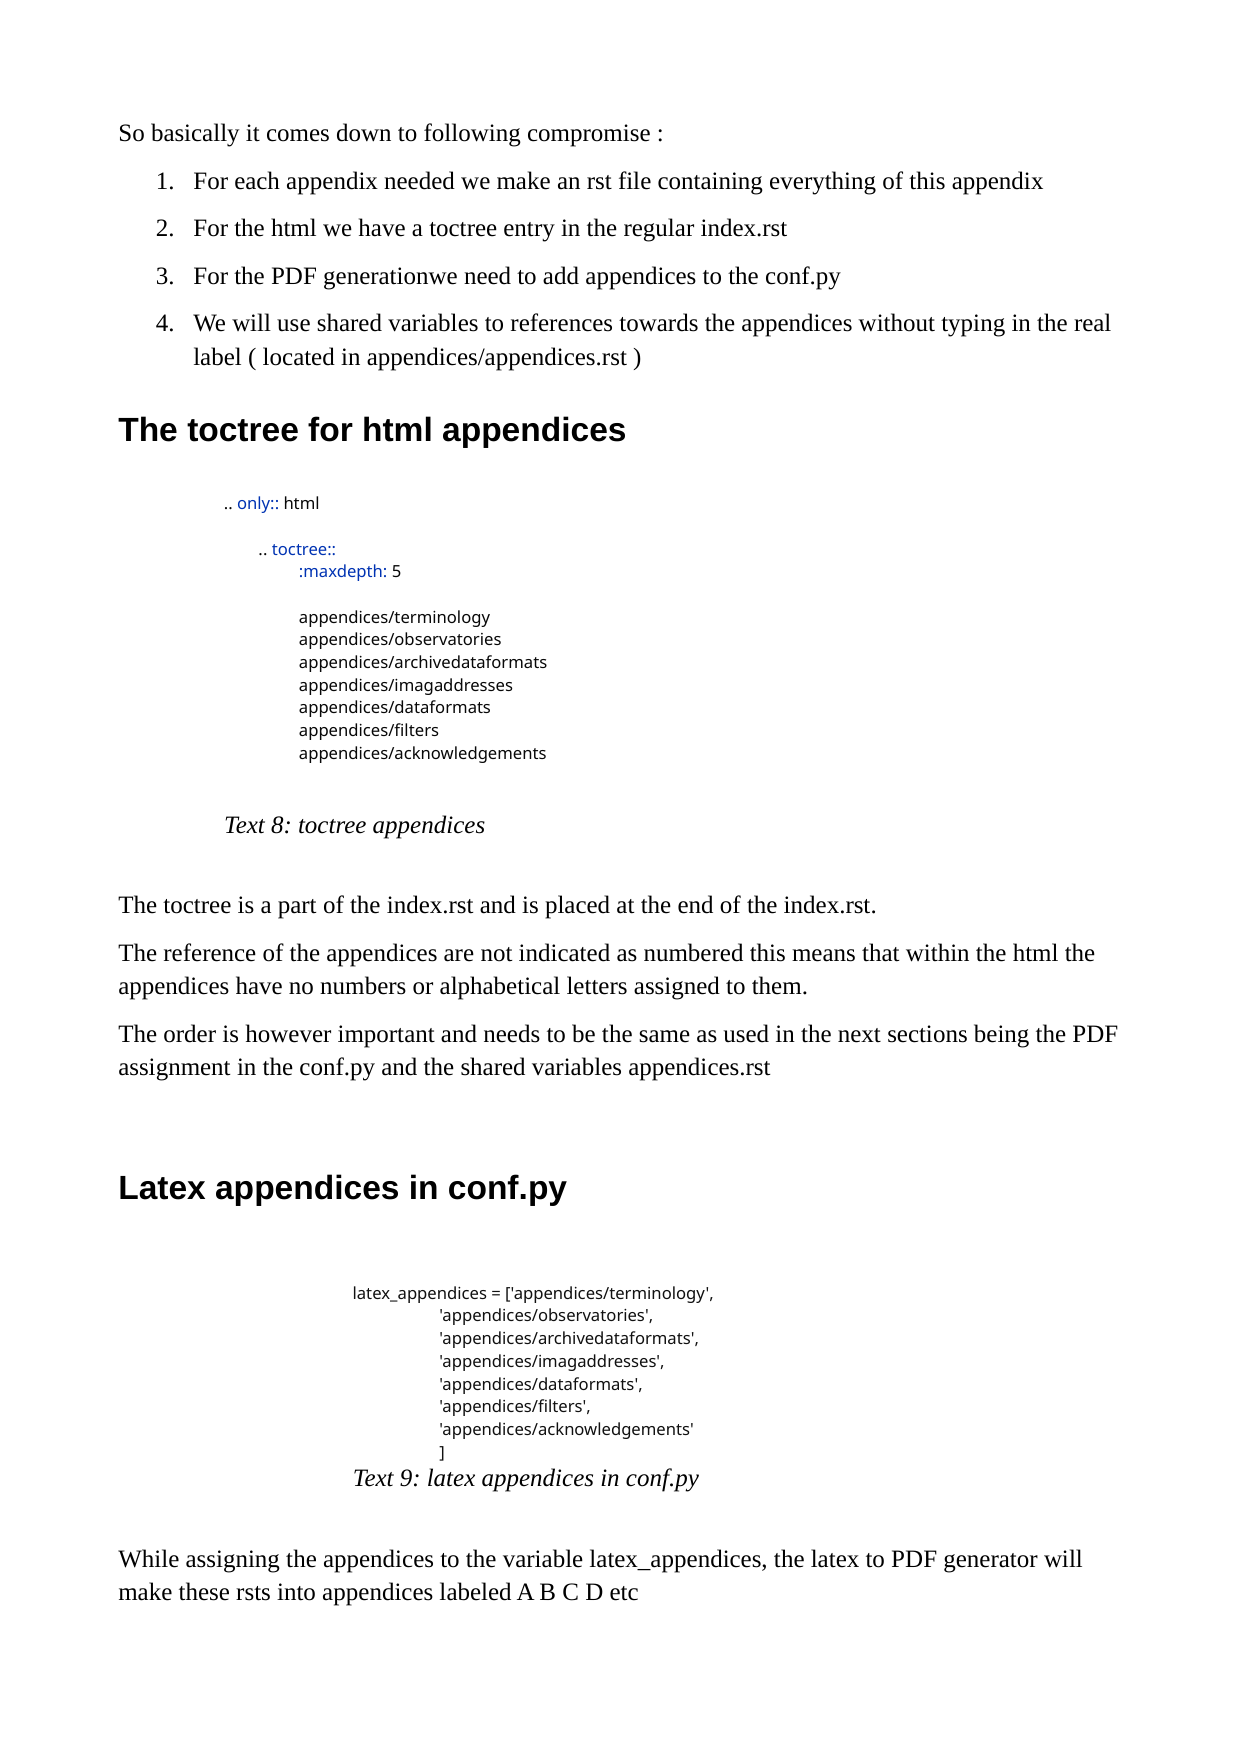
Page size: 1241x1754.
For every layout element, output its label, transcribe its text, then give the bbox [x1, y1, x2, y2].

text The reference of the appendices are not indicated as numbered this means that within the html the appendices have no numbers or alphabetical letters assigned to them. [118, 938, 1122, 1000]
list For the html we have a toctree entry in the regular index.rst [156, 213, 1122, 242]
text The toctree is a part of the index.rst and is placed at the end of the index.rst. [118, 890, 1122, 919]
subtitle The toctree for html appendices [118, 410, 1122, 449]
subtitle Latex appendices in conf.py [118, 1168, 1122, 1206]
list We will use shared variables to references towards the appendices without typing in the real label ( located in appendices/appendices.rst ) [156, 308, 1122, 370]
list For the PDF generationwe need to add appendices to the conf.py [156, 261, 1122, 290]
list For each appendix needed we make an rst file containing everything of this appendix [156, 166, 1122, 194]
subtitle [224, 492, 673, 504]
text So basically it comes down to following compromise : [118, 118, 1122, 147]
text Text 8: toctree appendices [224, 504, 673, 838]
text While assigning the appendices to the variable latex_appendices, the latex to PDF generator will make these rsts into appendices labeled A B C D etc [118, 1544, 1122, 1606]
text The order is however important and needs to be the same as used in the next sections being the PDF assignment in the conf.py and the shared variables appendices.rst [118, 1019, 1122, 1080]
text Text 9: latex appendices in conf.py [353, 1271, 802, 1492]
